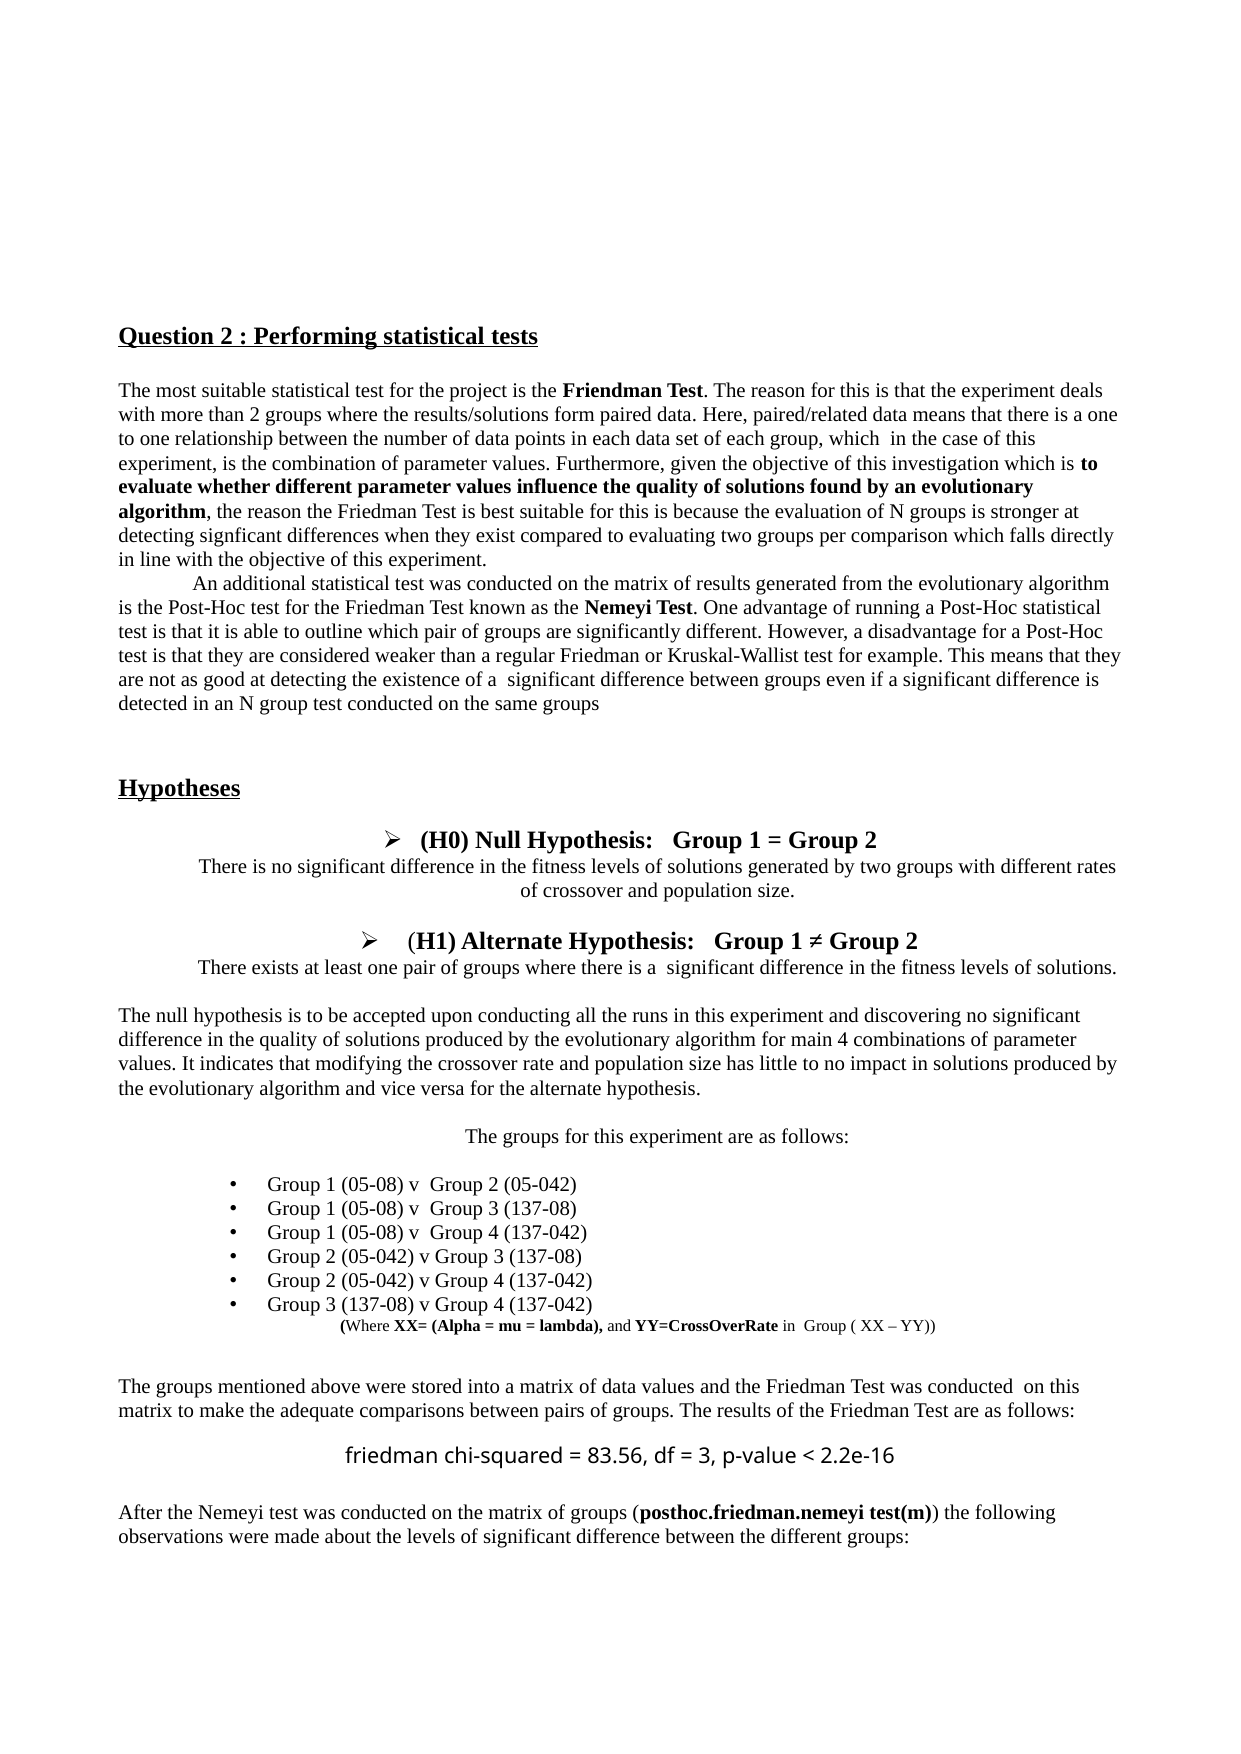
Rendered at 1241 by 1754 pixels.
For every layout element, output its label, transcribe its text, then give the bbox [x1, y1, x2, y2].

text friedman chi-squared = 83.56, df = 3, p-value < 2.2e-16 [118, 1441, 1122, 1470]
list (H0) Null Hypothesis: Group 1 = Group 2 [156, 825, 1122, 854]
list Group 1 (05-08) v Group 3 (137-08) [229, 1196, 1122, 1220]
text After the Nemeyi test was conducted on the matrix of groups (posthoc.friedman.nemeyi test(m)) the following observations were made about the levels of significant difference between the different groups: [118, 1500, 1122, 1548]
list Group 1 (05-08) v Group 2 (05-042) [229, 1172, 1122, 1196]
text Question 2 : Performing statistical tests [118, 321, 1122, 349]
list There is no significant difference in the fitness levels of solutions generated by two groups with different rates of crossover and population size. [156, 854, 1122, 902]
list Group 2 (05-042) v Group 3 (137-08) [229, 1244, 1122, 1268]
list Group 2 (05-042) v Group 4 (137-042) [229, 1268, 1122, 1292]
text The groups mentioned above were stored into a matrix of data values and the Friedman Test was conducted on this matrix to make the adequate comparisons between pairs of groups. The results of the Friedman Test are as follows: [118, 1373, 1122, 1422]
text Hypotheses [118, 773, 1122, 801]
text An additional statistical test was conducted on the matrix of results generated from the evolutionary algorithm is the Post-Hoc test for the Friedman Test known as the Nemeyi Test. One advantage of running a Post-Hoc statistical test is that it is able to outline which pair of groups are significantly different. However, a disadvantage for a Post-Hoc test is that they are considered weaker than a regular Friedman or Kruskal-Wallist test for example. This means that they are not as good at detecting the existence of a significant difference between groups even if a significant difference is detected in an N group test conducted on the same groups [118, 571, 1122, 715]
list Group 3 (137-08) v Group 4 (137-042) [229, 1292, 1122, 1316]
text The groups for this experiment are as follows: [118, 1123, 1122, 1148]
text The null hypothesis is to be accepted upon conducting all the runs in this experiment and discovering no significant difference in the quality of solutions produced by the evolutionary algorithm for main 4 combinations of parameter values. It indicates that modifying the crossover rate and population size has little to no impact in solutions produced by the evolutionary algorithm and vice versa for the alternate hypothesis. [118, 1003, 1122, 1099]
list There exists at least one pair of groups where there is a significant difference in the fitness levels of solutions. [156, 955, 1122, 979]
list (H1) Alternate Hypothesis: Group 1 ≠ Group 2 [156, 926, 1122, 955]
text (Where XX= (Alpha = mu = lambda), and YY=CrossOverRate in Group ( XX – YY)) [118, 1316, 1122, 1335]
list Group 1 (05-08) v Group 4 (137-042) [229, 1220, 1122, 1244]
text The most suitable statistical test for the project is the Friendman Test. The reason for this is that the experiment deals with more than 2 groups where the results/solutions form paired data. Here, paired/related data means that there is a one to one relationship between the number of data points in each data set of each group, which in the case of this experiment, is the combination of parameter values. Furthermore, given the objective of this investigation which is to evaluate whether different parameter values influence the quality of solutions found by an evolutionary algorithm, the reason the Friedman Test is best suitable for this is because the evaluation of N groups is stronger at detecting signficant differences when they exist compared to evaluating two groups per comparison which falls directly in line with the objective of this experiment. [118, 378, 1122, 571]
